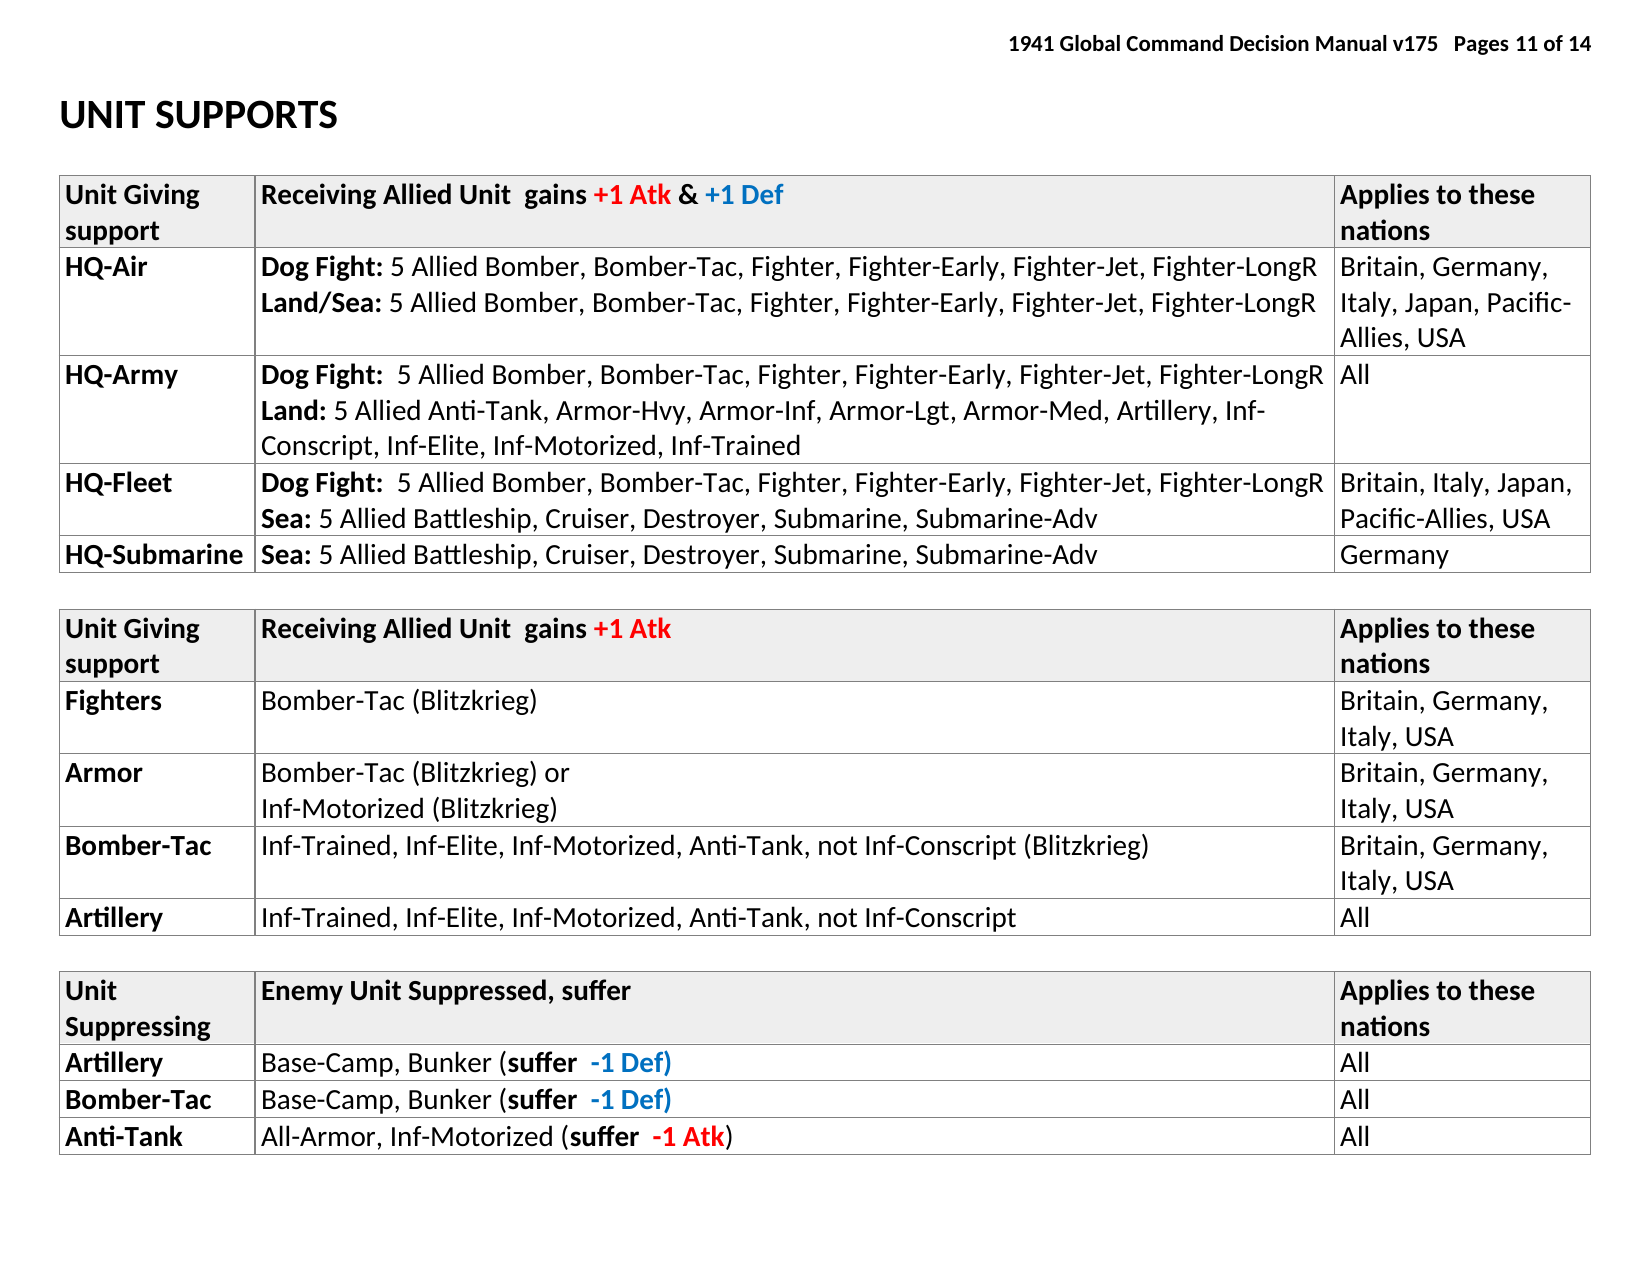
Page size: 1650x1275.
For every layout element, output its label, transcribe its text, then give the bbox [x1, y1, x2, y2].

table_cell Applies to these nations [1335, 972, 1590, 1043]
table_cell Unit Suppressing [60, 972, 254, 1043]
table_cell Fighters [60, 682, 254, 753]
table_cell Artillery [60, 1045, 254, 1080]
table_cell Britain, Germany, Italy, Japan, Pacific-Allies, USA [1335, 248, 1590, 355]
table_cell HQ-Army [60, 356, 254, 463]
table_cell Artillery [60, 899, 254, 934]
table_header Receiving Allied Unit gains +1 Atk & +1 Def [256, 176, 1334, 247]
table_cell Dog Fight: 5 Allied Bomber, Bomber-Tac, Fighter, Fighter-Early, Fighter-Jet, Fighter-LongR Sea: 5 Allied Battleship, Cruiser, Destroyer, Submarine, Submarine-Adv [256, 464, 1334, 535]
table_cell Anti-Tank [60, 1118, 254, 1153]
table_cell All-Armor, Inf-Motorized (suffer -1 Atk) [256, 1118, 1334, 1153]
table_cell Sea: 5 Allied Battleship, Cruiser, Destroyer, Submarine, Submarine-Adv [256, 536, 1334, 572]
table_cell All [1335, 1118, 1590, 1153]
table_cell Dog Fight: 5 Allied Bomber, Bomber-Tac, Fighter, Fighter-Early, Fighter-Jet, Fighter-LongR Land: 5 Allied Anti-Tank, Armor-Hvy, Armor-Inf, Armor-Lgt, Armor-Med, Artillery, Inf-Conscript, Inf-Elite, Inf-Motorized, Inf-Trained [256, 356, 1334, 463]
table_cell Dog Fight: 5 Allied Bomber, Bomber-Tac, Fighter, Fighter-Early, Fighter-Jet, Fighter-LongR Land/Sea: 5 Allied Bomber, Bomber-Tac, Fighter, Fighter-Early, Fighter-Jet, Fighter-LongR [256, 248, 1334, 355]
table_cell Bomber-Tac [60, 827, 254, 898]
table_cell HQ-Fleet [60, 464, 254, 535]
table_cell Britain, Germany, Italy, USA [1335, 682, 1590, 753]
table_cell [1334, 573, 1590, 609]
table_cell [1334, 936, 1590, 971]
table_cell Bomber-Tac (Blitzkrieg) or Inf-Motorized (Blitzkrieg) [256, 754, 1334, 826]
table_cell [59, 936, 255, 971]
table_cell Germany [1335, 536, 1590, 572]
table_cell Armor [60, 754, 254, 826]
table_cell All [1335, 899, 1590, 934]
table_cell Bomber-Tac (Blitzkrieg) [256, 682, 1334, 753]
table_cell Base-Camp, Bunker (suffer -1 Def) [256, 1045, 1334, 1080]
table_cell All [1335, 356, 1590, 463]
table_cell Enemy Unit Suppressed, suffer [256, 972, 1334, 1043]
table_cell [59, 573, 255, 609]
text UNIT SUPPORTS [59, 88, 1591, 139]
table_header Applies to these nations [1335, 176, 1590, 247]
table_cell [255, 573, 1334, 609]
table_cell [255, 936, 1334, 971]
table_cell Inf-Trained, Inf-Elite, Inf-Motorized, Anti-Tank, not Inf-Conscript [256, 899, 1334, 934]
table_cell Britain, Germany, Italy, USA [1335, 754, 1590, 826]
table_cell HQ-Air [60, 248, 254, 355]
table_cell Britain, Germany, Italy, USA [1335, 827, 1590, 898]
table_cell HQ-Submarine [60, 536, 254, 572]
table_cell Receiving Allied Unit gains +1 Atk [256, 610, 1334, 681]
table_cell Bomber-Tac [60, 1081, 254, 1117]
table_cell Base-Camp, Bunker (suffer -1 Def) [256, 1081, 1334, 1117]
table_cell Applies to these nations [1335, 610, 1590, 681]
table_cell All [1335, 1081, 1590, 1117]
table_cell Britain, Italy, Japan, Pacific-Allies, USA [1335, 464, 1590, 535]
table_header Unit Giving support [60, 176, 254, 247]
table_cell Inf-Trained, Inf-Elite, Inf-Motorized, Anti-Tank, not Inf-Conscript (Blitzkrieg) [256, 827, 1334, 898]
table_cell Unit Giving support [60, 610, 254, 681]
table_cell All [1335, 1045, 1590, 1080]
